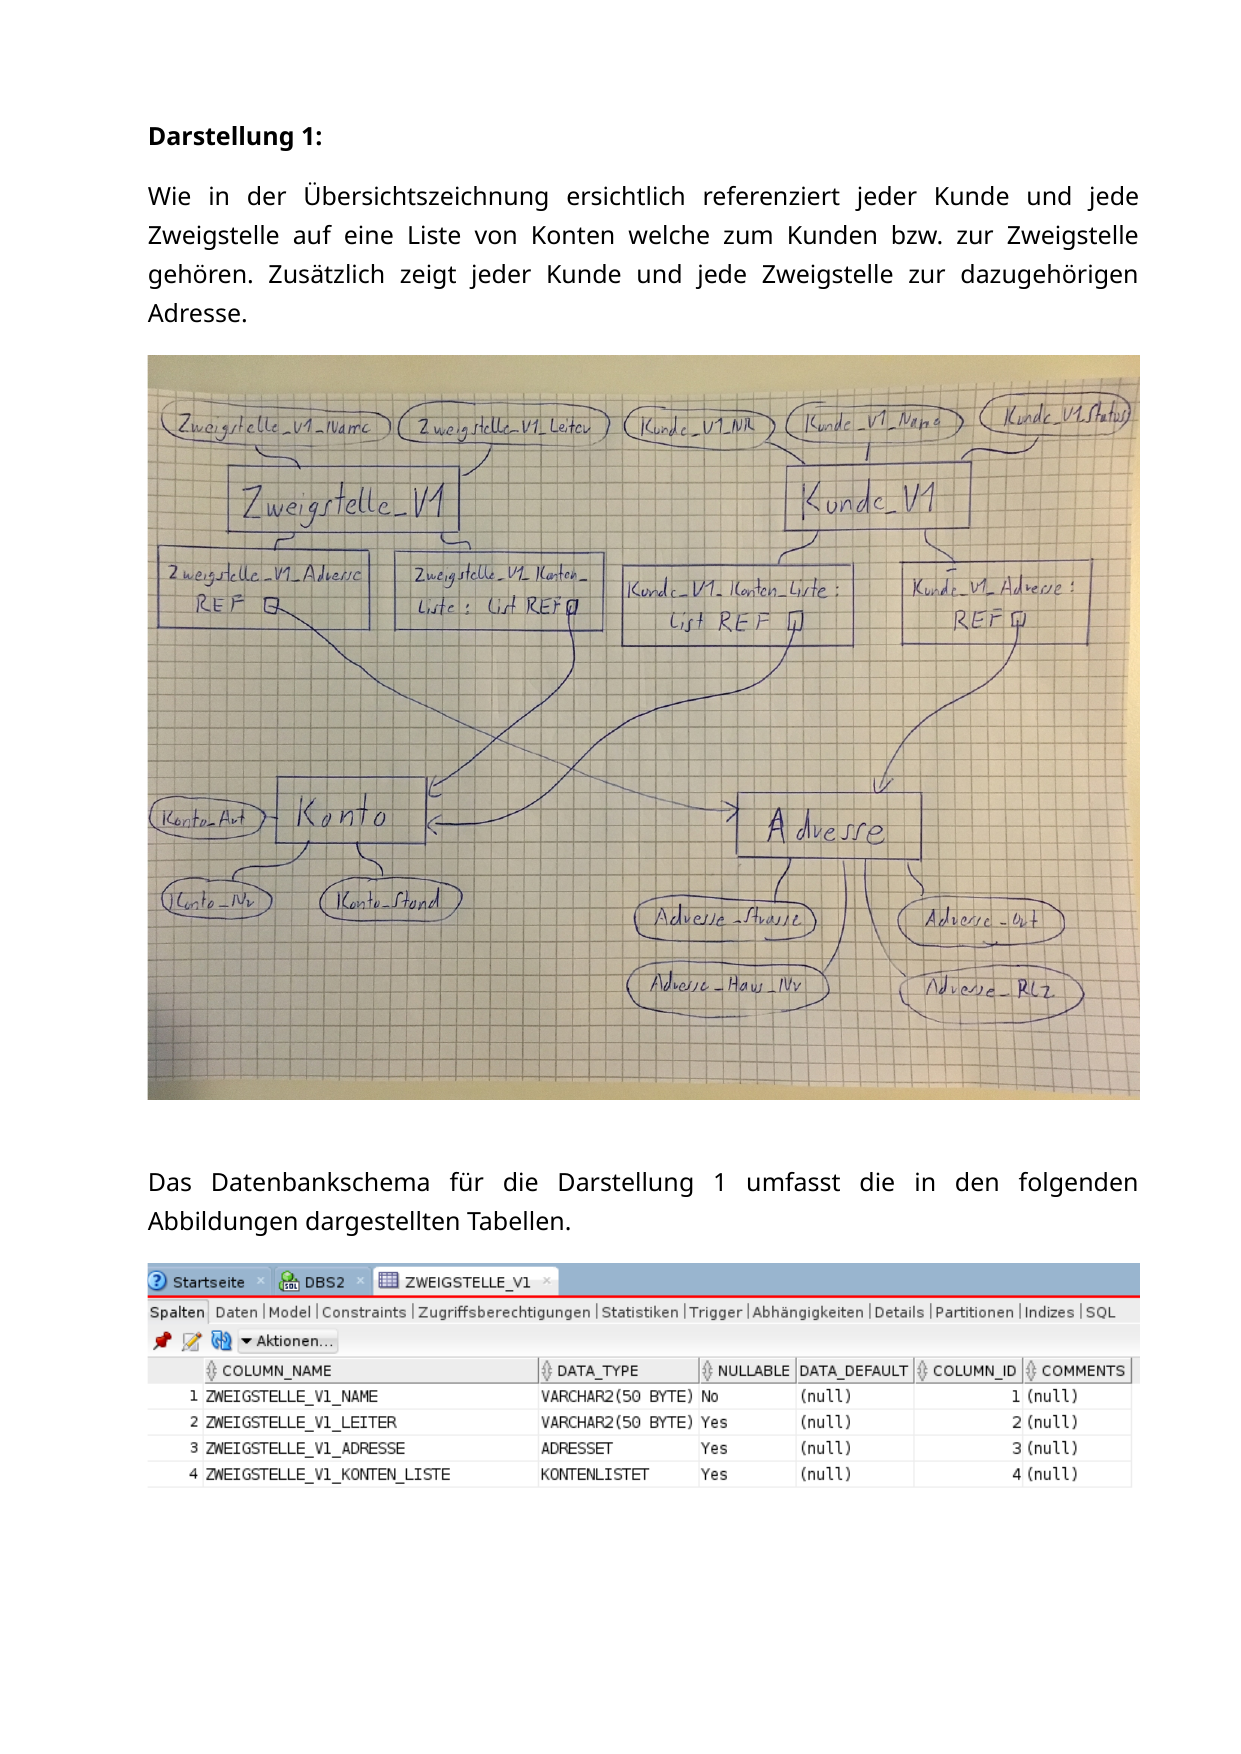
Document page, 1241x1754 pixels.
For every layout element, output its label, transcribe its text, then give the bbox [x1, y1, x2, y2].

text Wie in der Übersichtszeichnung ersichtlich referenziert jeder Kunde und jede Zweigstelle auf eine Liste von Konten welche zum Kunden bzw. zur Zweigstelle gehören. Zusätzlich zeigt jeder Kunde und jede Zweigstelle zur dazugehörigen Adresse. [148, 178, 1140, 330]
text Das Datenbankschema für die Darstellung 1 umfasst die in den folgenden Abbildungen dargestellten Tabellen. [148, 1165, 1140, 1238]
text Darstellung 1: [148, 118, 1140, 152]
picture [147, 355, 1140, 1100]
picture [147, 1263, 1140, 1497]
